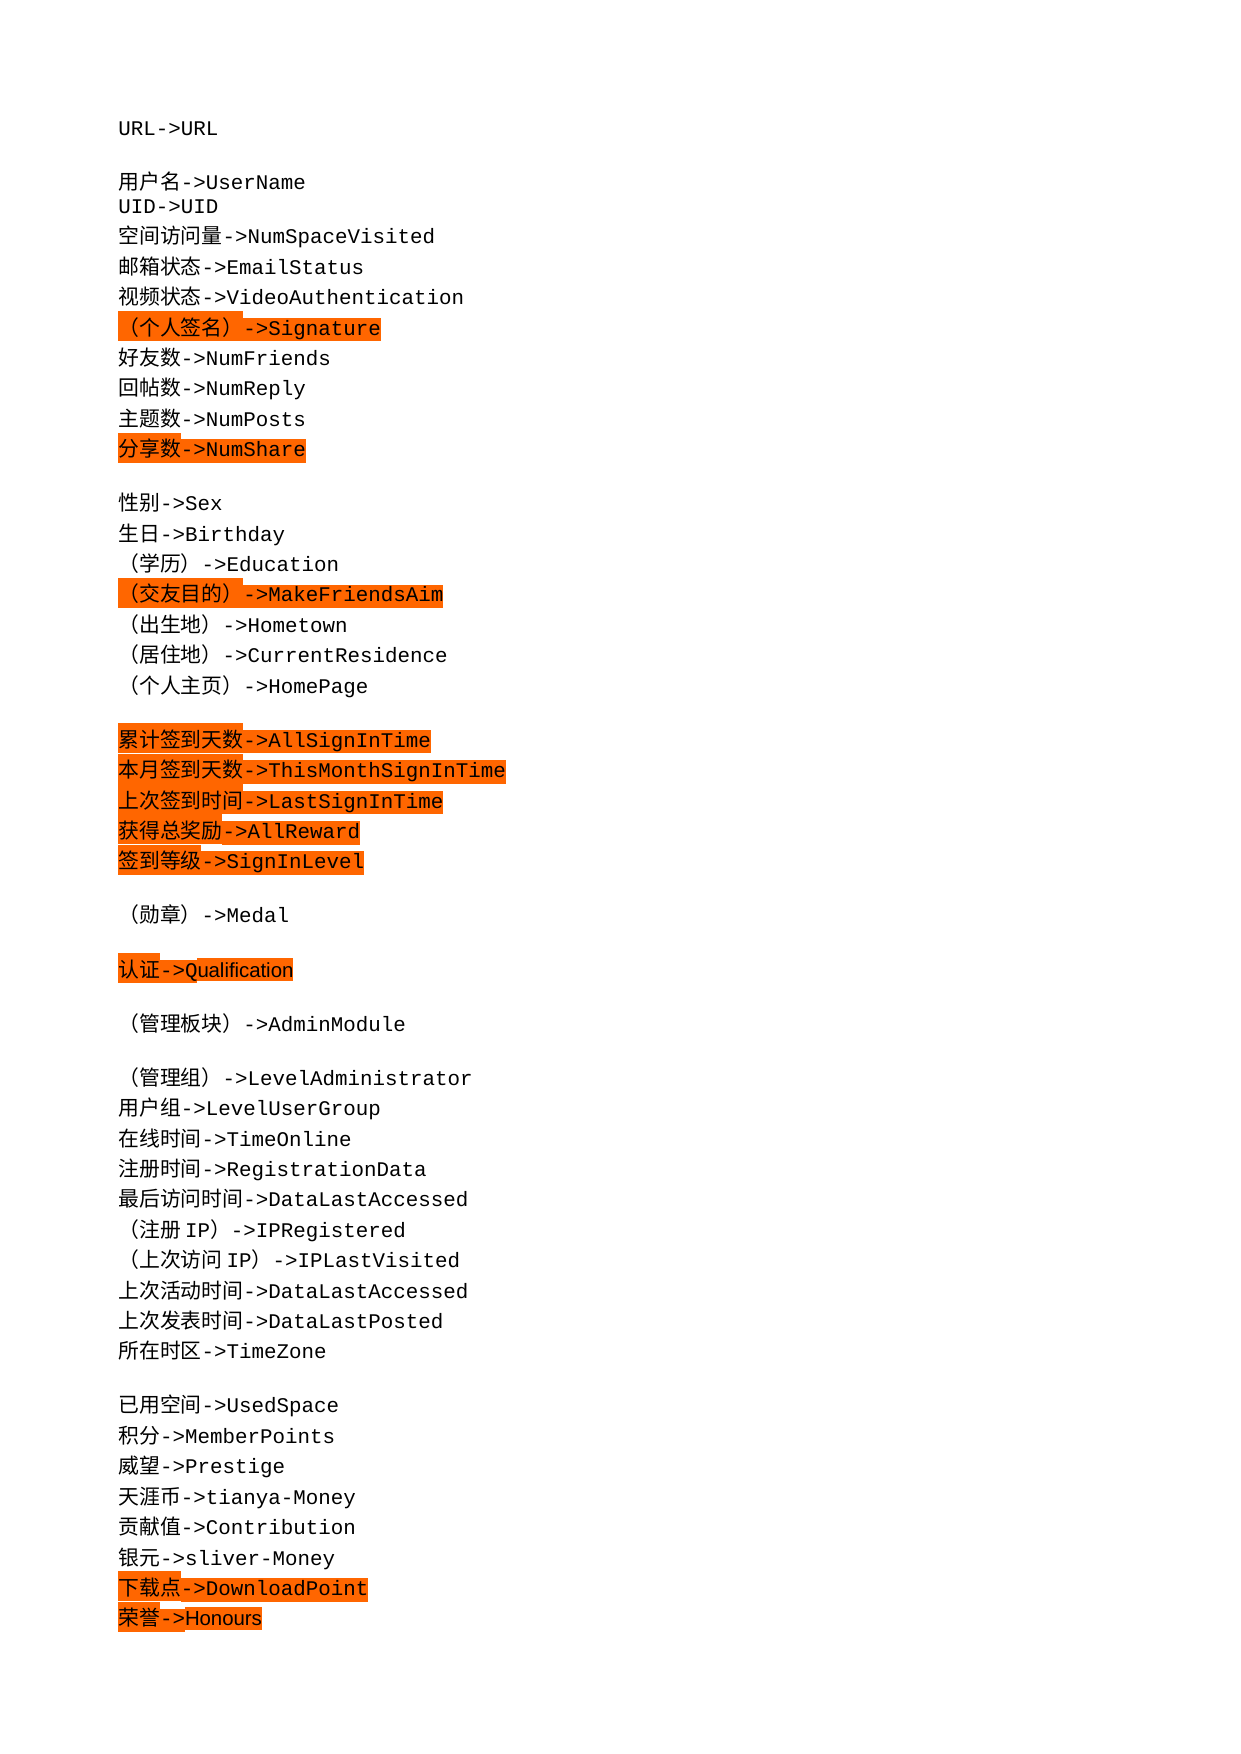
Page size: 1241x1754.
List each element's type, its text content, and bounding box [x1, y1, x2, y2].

text 好友数->NumFriends [118, 341, 1122, 372]
text 用户组->LevelUserGroup [118, 1091, 1122, 1122]
text 最后访问时间->DataLastAccessed [118, 1183, 1122, 1213]
text URL->URL [118, 118, 1122, 142]
text （交友目的）->MakeFriendsAim [118, 578, 1122, 608]
text （管理板块）->AdminModule [118, 1007, 1122, 1037]
text 天涯币->tianya-Money [118, 1480, 1122, 1510]
text （出生地）->Hometown [118, 608, 1122, 638]
text 视频状态->VideoAuthentication [118, 280, 1122, 311]
text （个人签名）->Signature [118, 311, 1122, 341]
text （上次访问IP）->IPLastVisited [118, 1243, 1122, 1274]
text 分享数->NumShare [118, 432, 1122, 463]
text 空间访问量->NumSpaceVisited [118, 219, 1122, 250]
text （管理组）->LevelAdministrator [118, 1061, 1122, 1091]
text 用户名->UserName [118, 165, 1122, 196]
text （勋章）->Medal [118, 899, 1122, 929]
text 本月签到天数->ThisMonthSignInTime [118, 753, 1122, 784]
text 累计签到天数->AllSignInTime [118, 723, 1122, 753]
text （学历）->Education [118, 547, 1122, 578]
text 下载点->DownloadPoint [118, 1571, 1122, 1602]
text 性别->Sex [118, 486, 1122, 517]
text 认证->Qualification [118, 953, 1122, 983]
text 上次发表时间->DataLastPosted [118, 1304, 1122, 1335]
text 获得总奖励->AllReward [118, 814, 1122, 845]
text 邮箱状态->EmailStatus [118, 250, 1122, 280]
text （个人主页）->HomePage [118, 669, 1122, 699]
text 回帖数->NumReply [118, 372, 1122, 402]
text 生日->Birthday [118, 517, 1122, 547]
text 注册时间->RegistrationData [118, 1152, 1122, 1183]
text 上次签到时间->LastSignInTime [118, 784, 1122, 814]
text 贡献值->Contribution [118, 1510, 1122, 1541]
text 主题数->NumPosts [118, 402, 1122, 432]
text （居住地）->CurrentResidence [118, 638, 1122, 669]
text 威望->Prestige [118, 1449, 1122, 1480]
text 签到等级->SignInLevel [118, 845, 1122, 875]
text 在线时间->TimeOnline [118, 1122, 1122, 1152]
text 荣誉->Honours [118, 1602, 1122, 1632]
text 积分->MemberPoints [118, 1419, 1122, 1449]
text 已用空间->UsedSpace [118, 1389, 1122, 1419]
text 所在时区->TimeZone [118, 1335, 1122, 1365]
text UID->UID [118, 196, 1122, 219]
text 上次活动时间->DataLastAccessed [118, 1274, 1122, 1304]
text 银元->sliver-Money [118, 1541, 1122, 1571]
text （注册IP）->IPRegistered [118, 1213, 1122, 1243]
